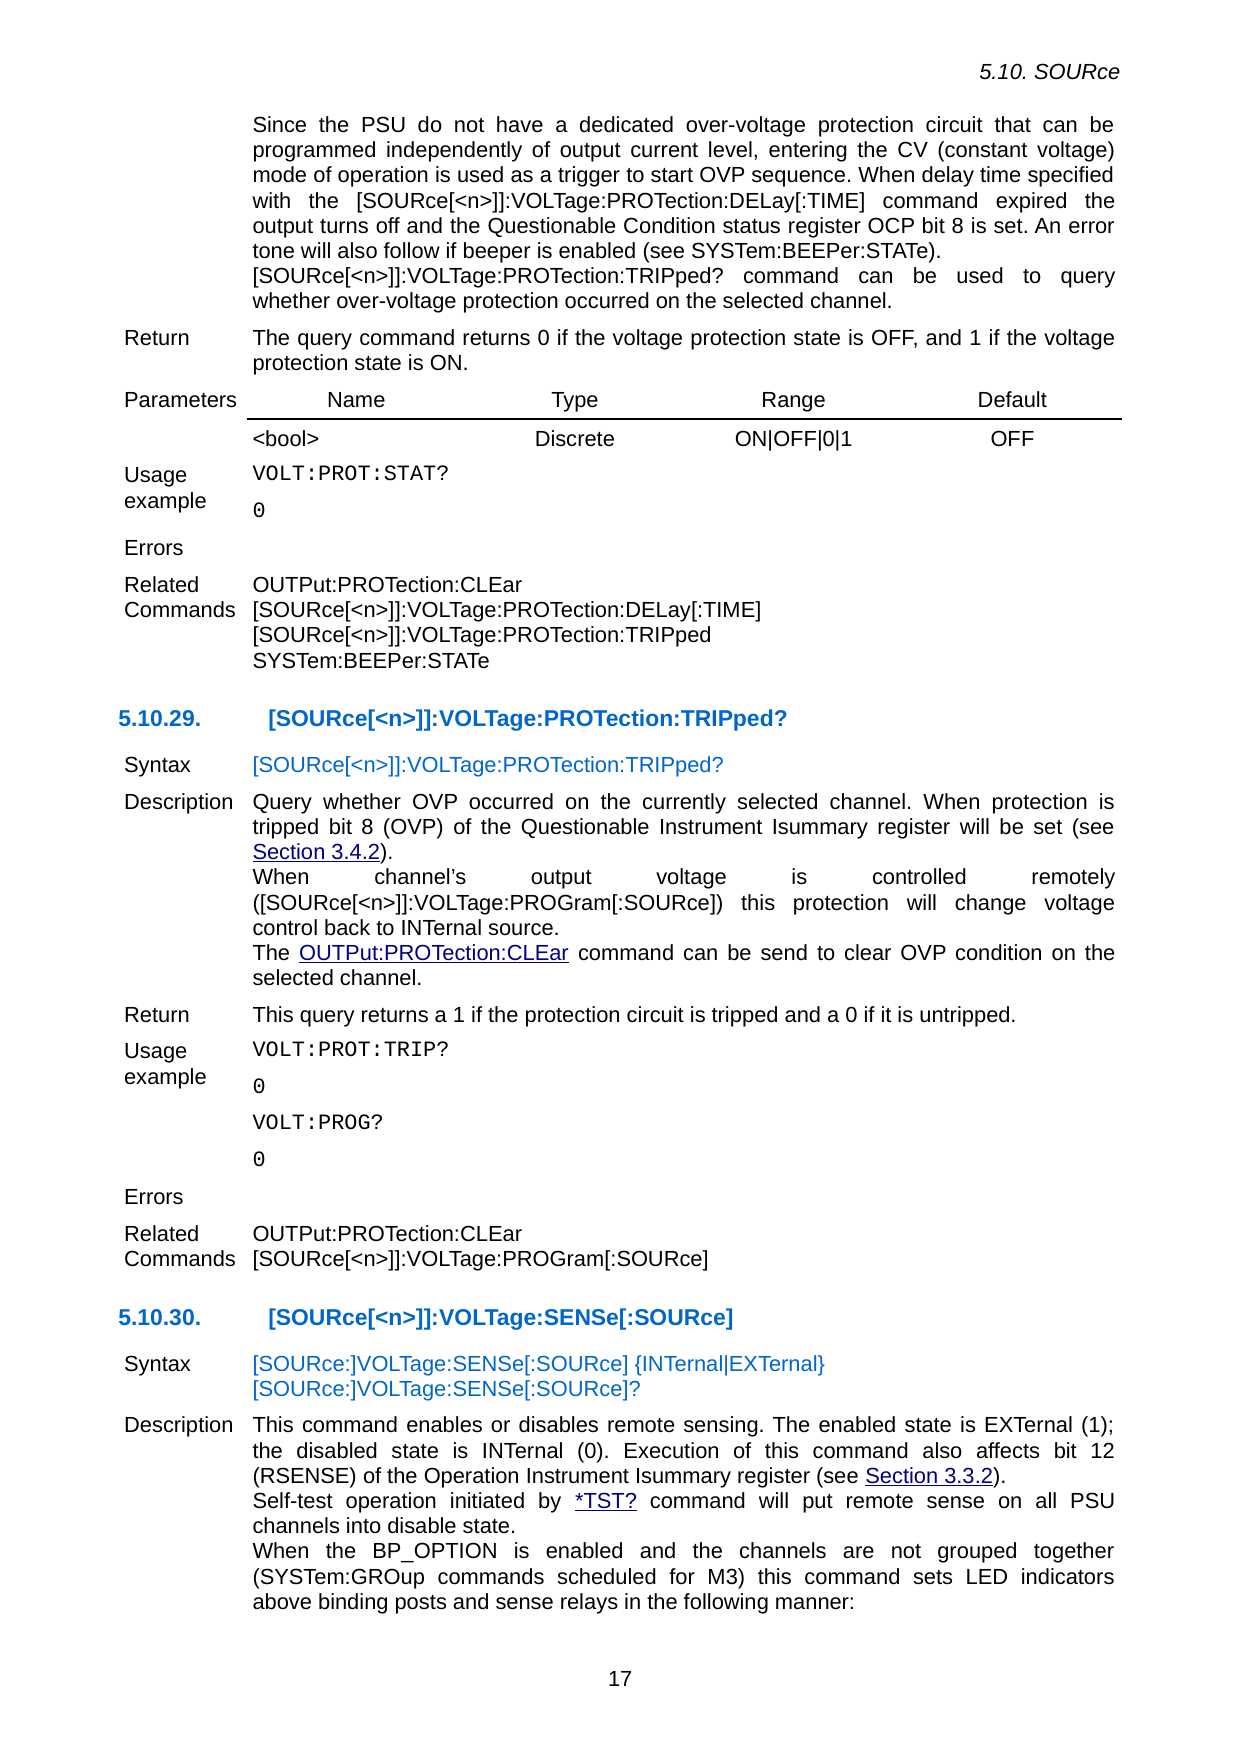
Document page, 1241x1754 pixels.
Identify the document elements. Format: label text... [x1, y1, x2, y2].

table_cell Related Commands [118, 1215, 247, 1277]
table_cell OUTPut:PROTection:CLEar [SOURce[<n>]]:VOLTage:PROTection:DELay[:TIME] [SOURce[<n>]]:VOLTage:PROTection:TRIPped SYSTem:BEEPer:STATe [247, 566, 1122, 678]
table_cell Since the PSU do not have a dedicated over-voltage protection circuit that can be programmed independently of output current level, entering the CV (constant voltage) mode of operation is used as a trigger to start OVP sequence. When delay time specified with the [SOURce[<n>]]:VOLTage:PROTection:DELay[:TIME] command expired the output turns off and the Questionable Condition status register OCP bit 8 is set. An error tone will also follow if beeper is enabled (see SYSTem:BEEPer:STATe). [SOURce[<n>]]:VOLTage:PROTection:TRIPped? command can be used to query whether over-voltage protection occurred on the selected channel. [247, 106, 1122, 319]
table_cell Range [684, 381, 903, 418]
table_cell Related Commands [118, 566, 247, 678]
table_cell Query whether OVP occurred on the currently selected channel. When protection is tripped bit 8 (OVP) of the Questionable Instrument Isummary register will be set (see Section 3.4.2). When channel’s output voltage is controlled remotely ([SOURce[<n>]]:VOLTage:PROGram[:SOURce]) this protection will change voltage control back to INTernal source. The OUTPut:PROTection:CLEar command can be send to clear OVP condition on the selected channel. [247, 783, 1122, 996]
table_cell Type [465, 381, 684, 418]
table_header Syntax [118, 746, 247, 783]
table_cell Discrete [465, 420, 684, 457]
table_header Syntax [118, 1345, 247, 1407]
table_cell VOLT:PROT:STAT? 0 [247, 457, 1122, 529]
table_cell Errors [118, 530, 247, 566]
table_header [SOURce[<n>]]:VOLTage:PROTection:TRIPped? [247, 746, 1122, 783]
table_cell [247, 530, 1122, 566]
table_cell Default [903, 381, 1122, 418]
table_cell This command enables or disables remote sensing. The enabled state is EXTernal (1); the disabled state is INTernal (0). Execution of this command also affects bit 12 (RSENSE) of the Operation Instrument Isummary register (see Section 3.3.2). Self-test operation initiated by *TST? command will put remote sense on all PSU channels into disable state. When the BP_OPTION is enabled and the channels are not grouped together (SYSTem:GROup commands scheduled for M3) this command sets LED indicators above binding posts and sense relays in the following manner: Turn on/off Sense1 indicator (LED_S1) and sense relay K_S1 when CH1 is selected Turn on/off Sense2 indicators (LED_S2) and sense relay K_S2 when CH2 is selected Remote sensing has no effect during CC (Constant Current) operation. Sense+/Sense- indicators (LED_S1, LED_S2) will not be affected if output state is off (OUTPut OFF command). [247, 1407, 1122, 1620]
subtitle [SOURce[<n>]]:VOLTage:SENSe[:SOURce] [118, 1304, 1122, 1330]
table_cell The query command returns 0 if the voltage protection state is OFF, and 1 if the voltage protection state is ON. [247, 319, 1122, 381]
table_cell Return [118, 996, 247, 1033]
table_cell Usage example [118, 457, 247, 529]
table_cell Name [247, 381, 465, 418]
table_cell Return [118, 319, 247, 381]
table_cell OFF [903, 420, 1122, 457]
table_cell Parameters [118, 381, 247, 457]
table_cell This query returns a 1 if the protection circuit is tripped and a 0 if it is untripped. [247, 996, 1122, 1033]
table_cell OUTPut:PROTection:CLEar [SOURce[<n>]]:VOLTage:PROGram[:SOURce] [247, 1215, 1122, 1277]
table_cell <bool> [247, 420, 465, 457]
table_cell Description [118, 783, 247, 996]
table_cell Usage example [118, 1033, 247, 1178]
table_cell [247, 1179, 1122, 1215]
table_cell Errors [118, 1179, 247, 1215]
table_cell ON|OFF|0|1 [684, 420, 903, 457]
table_header [SOURce:]VOLTage:SENSe[:SOURce] {INTernal|EXTernal} [SOURce:]VOLTage:SENSe[:SOURce]? [247, 1345, 1122, 1407]
table_cell Description [118, 1407, 247, 1620]
subtitle [SOURce[<n>]]:VOLTage:PROTection:TRIPped? [118, 705, 1122, 731]
table_cell [118, 106, 247, 319]
table_cell VOLT:PROT:TRIP? 0 VOLT:PROG? 0 [247, 1033, 1122, 1178]
